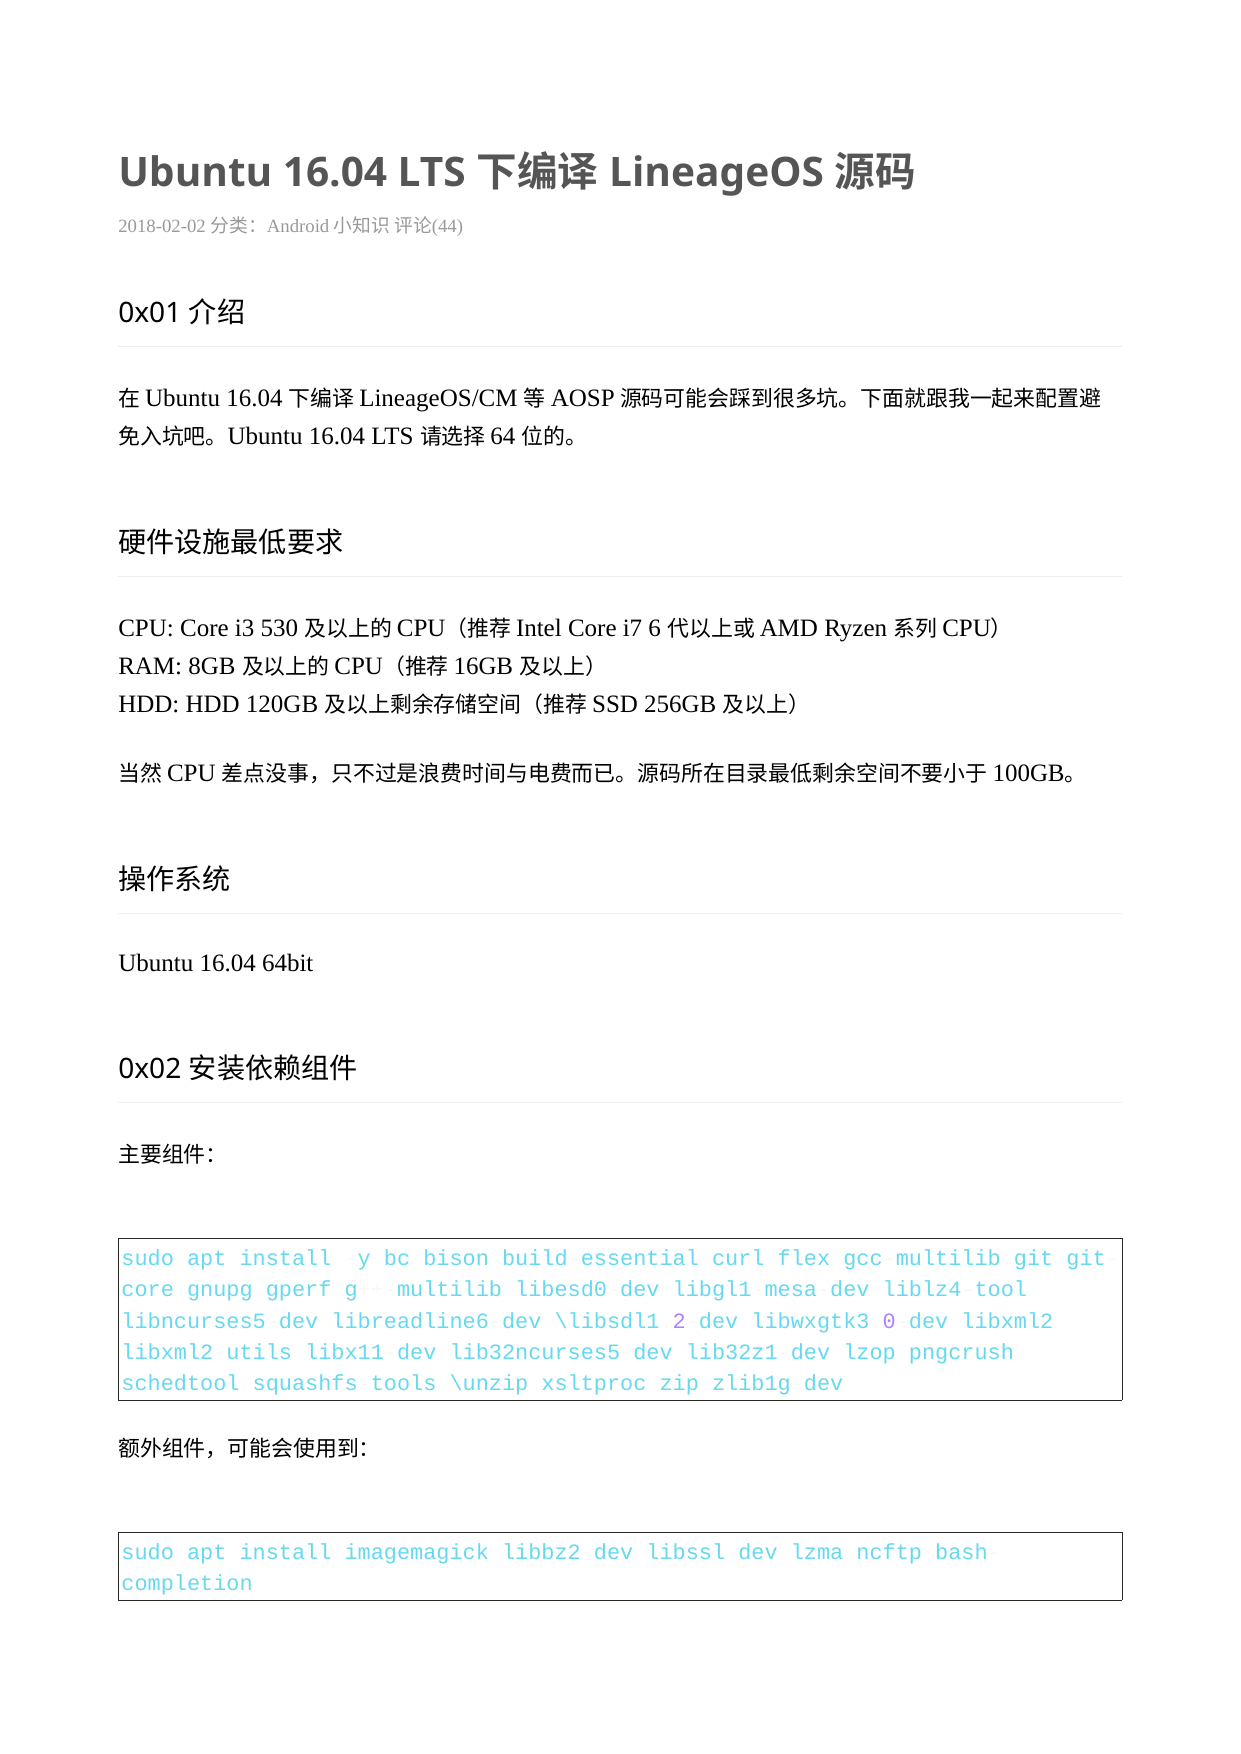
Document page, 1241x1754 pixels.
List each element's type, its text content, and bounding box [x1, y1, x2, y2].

text 主要组件： [118, 1137, 1122, 1169]
subtitle 0x02 安装依赖组件 [118, 1046, 1122, 1102]
subtitle Ubuntu 16.04 LTS 下编译 LineageOS 源码 [118, 143, 1122, 198]
text Ubuntu 16.04 64bit [118, 948, 1122, 977]
text sudo apt install imagemagick libbz2-dev libssl-dev lzma ncftp bash-completion [119, 1533, 1122, 1600]
text CPU: Core i3 530 及以上的 CPU（推荐 Intel Core i7 6 代以上或 AMD Ryzen 系列 CPU） RAM: 8GB 及以上的 CPU（推荐 16GB 及以上） HDD: HDD 120GB 及以上剩余存储空间（推荐 SSD 256GB 及以上） [118, 611, 1122, 719]
text 额外组件，可能会使用到： [118, 1431, 1122, 1463]
subtitle 操作系统 [118, 857, 1122, 913]
text 在 Ubuntu 16.04 下编译 LineageOS/CM 等 AOSP 源码可能会踩到很多坑。下面就跟我一起来配置避免入坑吧。Ubuntu 16.04 LTS 请选择 64 位的。 [118, 381, 1122, 451]
text 2018-02-02 分类：Android 小知识 评论(44) [118, 211, 1091, 238]
text 当然 CPU 差点没事，只不过是浪费时间与电费而已。源码所在目录最低剩余空间不要小于 100GB。 [118, 756, 1122, 788]
text sudo apt install -y bc bison build-essential curl flex gcc-multilib git git-core gnupg gperf g++-multilib libesd0-dev libgl1-mesa-dev liblz4-tool libncurses5-dev libreadline6-dev \libsdl1.2-dev libwxgtk3.0-dev libxml2 libxml2-utils libx11-dev lib32ncurses5-dev lib32z1-dev lzop pngcrush schedtool squashfs-tools \unzip xsltproc zip zlib1g-dev [119, 1239, 1122, 1400]
subtitle 硬件设施最低要求 [118, 519, 1122, 576]
subtitle 0x01 介绍 [118, 289, 1122, 346]
